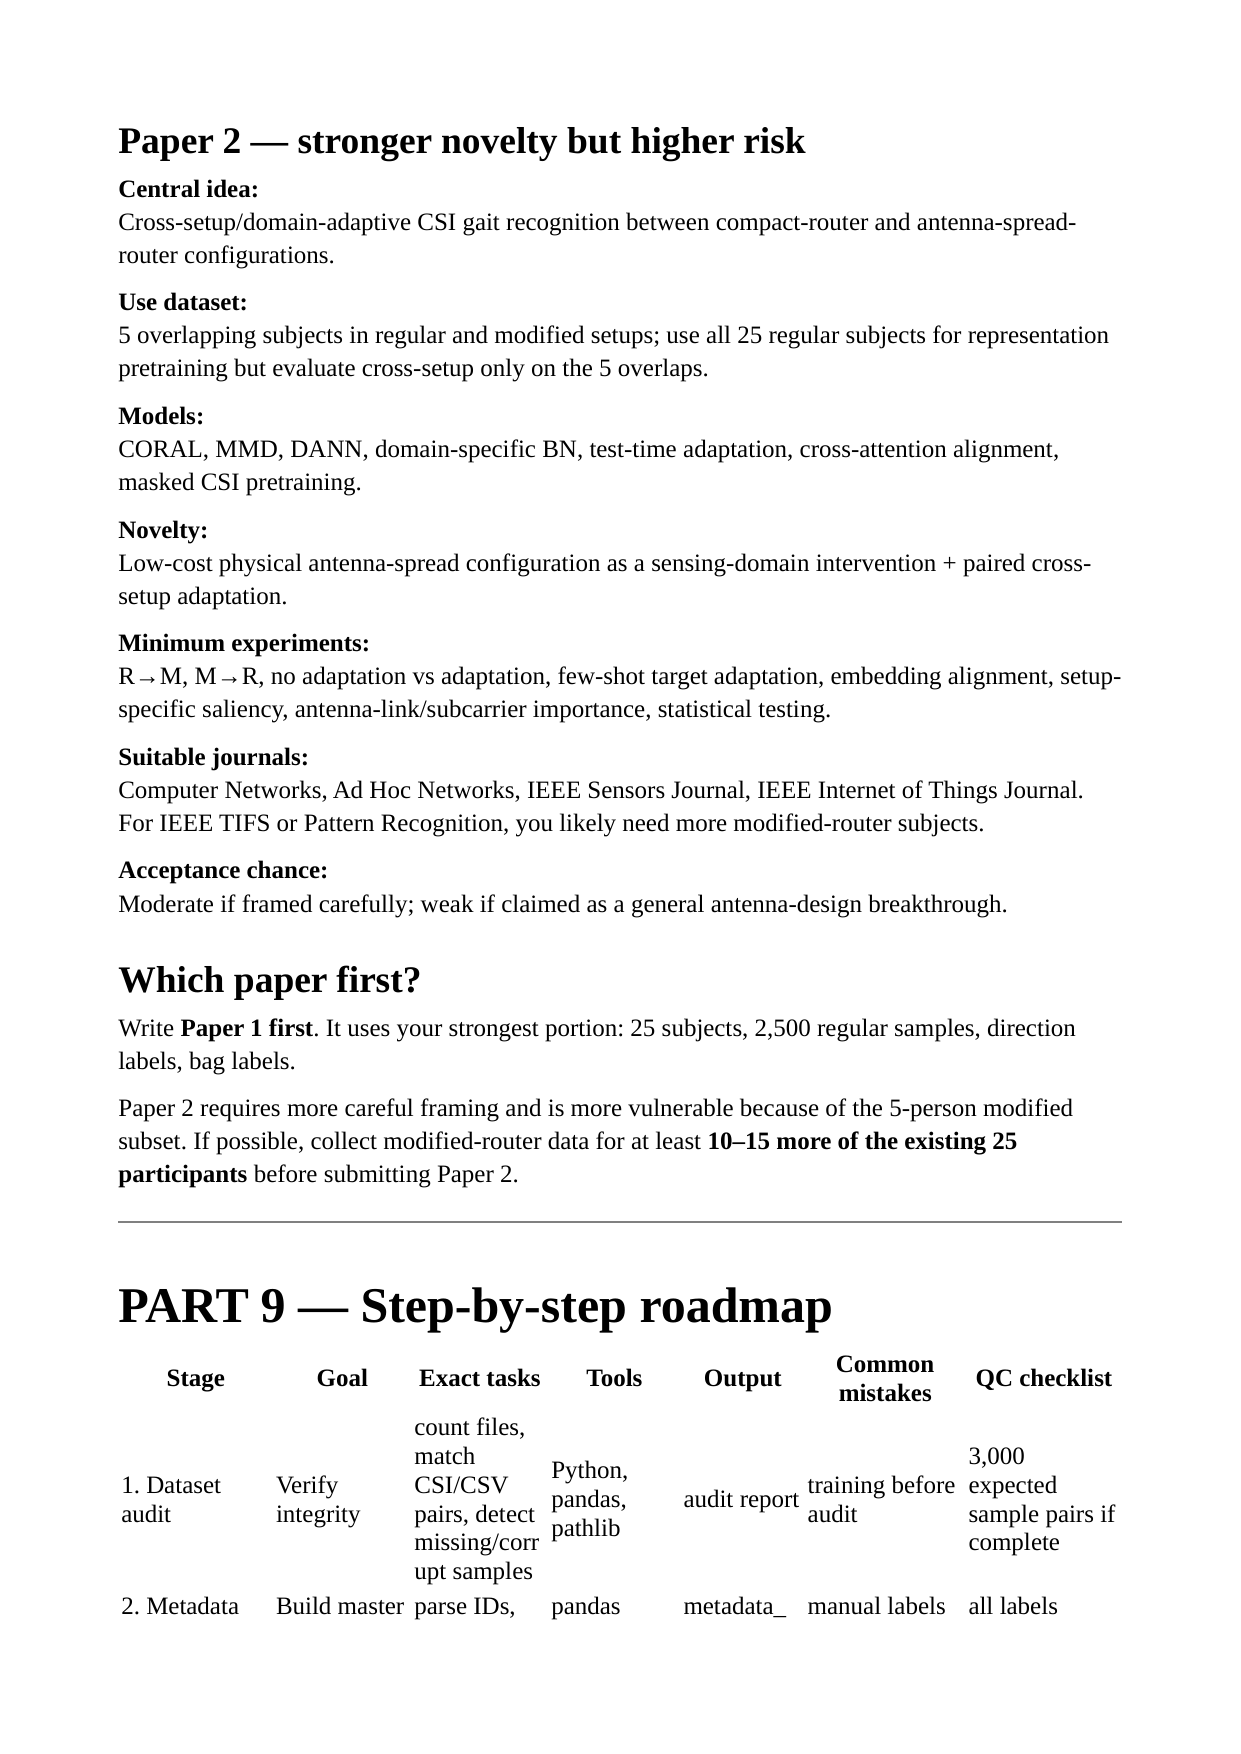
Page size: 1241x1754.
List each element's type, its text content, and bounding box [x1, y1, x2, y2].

table_cell 1. Dataset audit [118, 1410, 273, 1588]
table_cell metadata_ [680, 1588, 804, 1622]
text Use dataset: 5 overlapping subjects in regular and modified setups; use all 25 regular subjects for representation pretraining but evaluate cross-setup only on the 5 overlaps. [118, 287, 1122, 382]
subtitle Paper 2 — stronger novelty but higher risk [118, 118, 1122, 161]
table_cell 2. Metadata [118, 1588, 273, 1622]
table_header Common mistakes [805, 1346, 965, 1409]
table_header Goal [273, 1346, 411, 1409]
text Paper 2 requires more careful framing and is more vulnerable because of the 5-person modified subset. If possible, collect modified-router data for at least 10–15 more of the existing 25 participants before submitting Paper 2. [118, 1093, 1122, 1188]
text Suitable journals: Computer Networks, Ad Hoc Networks, IEEE Sensors Journal, IEEE Internet of Things Journal. For IEEE TIFS or Pattern Recognition, you likely need more modified-router subjects. [118, 742, 1122, 837]
table_cell parse IDs, [411, 1588, 548, 1622]
table_header Exact tasks [411, 1346, 548, 1409]
subtitle Which paper first? [118, 957, 1122, 1000]
subtitle PART 9 — Step-by-step roadmap [118, 1276, 1122, 1334]
text Acceptance chance: Moderate if framed carefully; weak if claimed as a general antenna-design breakthrough. [118, 856, 1122, 917]
table_cell training before audit [805, 1410, 965, 1588]
text Novelty: Low-cost physical antenna-spread configuration as a sensing-domain intervention + paired cross-setup adaptation. [118, 515, 1122, 609]
table_header Tools [548, 1346, 680, 1409]
table_header QC checklist [965, 1346, 1122, 1409]
table_cell count files, match CSI/CSV pairs, detect missing/corrupt samples [411, 1410, 548, 1588]
table_cell audit report [680, 1410, 804, 1588]
text Minimum experiments: R→M, M→R, no adaptation vs adaptation, few-shot target adaptation, embedding alignment, setup-specific saliency, antenna-link/subcarrier importance, statistical testing. [118, 628, 1122, 723]
text Models: CORAL, MMD, DANN, domain-specific BN, test-time adaptation, cross-attention alignment, masked CSI pretraining. [118, 401, 1122, 496]
table_cell Build master [273, 1588, 411, 1622]
text Central idea: Cross-setup/domain-adaptive CSI gait recognition between compact-router and antenna-spread-router configurations. [118, 174, 1122, 268]
table_cell Verify integrity [273, 1410, 411, 1588]
table_header Stage [118, 1346, 273, 1409]
table_cell manual labels [805, 1588, 965, 1622]
table_cell all labels [965, 1588, 1122, 1622]
text Write Paper 1 first. It uses your strongest portion: 25 subjects, 2,500 regular samples, direction labels, bag labels. [118, 1013, 1122, 1074]
table_cell 3,000 expected sample pairs if complete [965, 1410, 1122, 1588]
table_cell pandas [548, 1588, 680, 1622]
table_cell Python, pandas, pathlib [548, 1410, 680, 1588]
table_header Output [680, 1346, 804, 1409]
